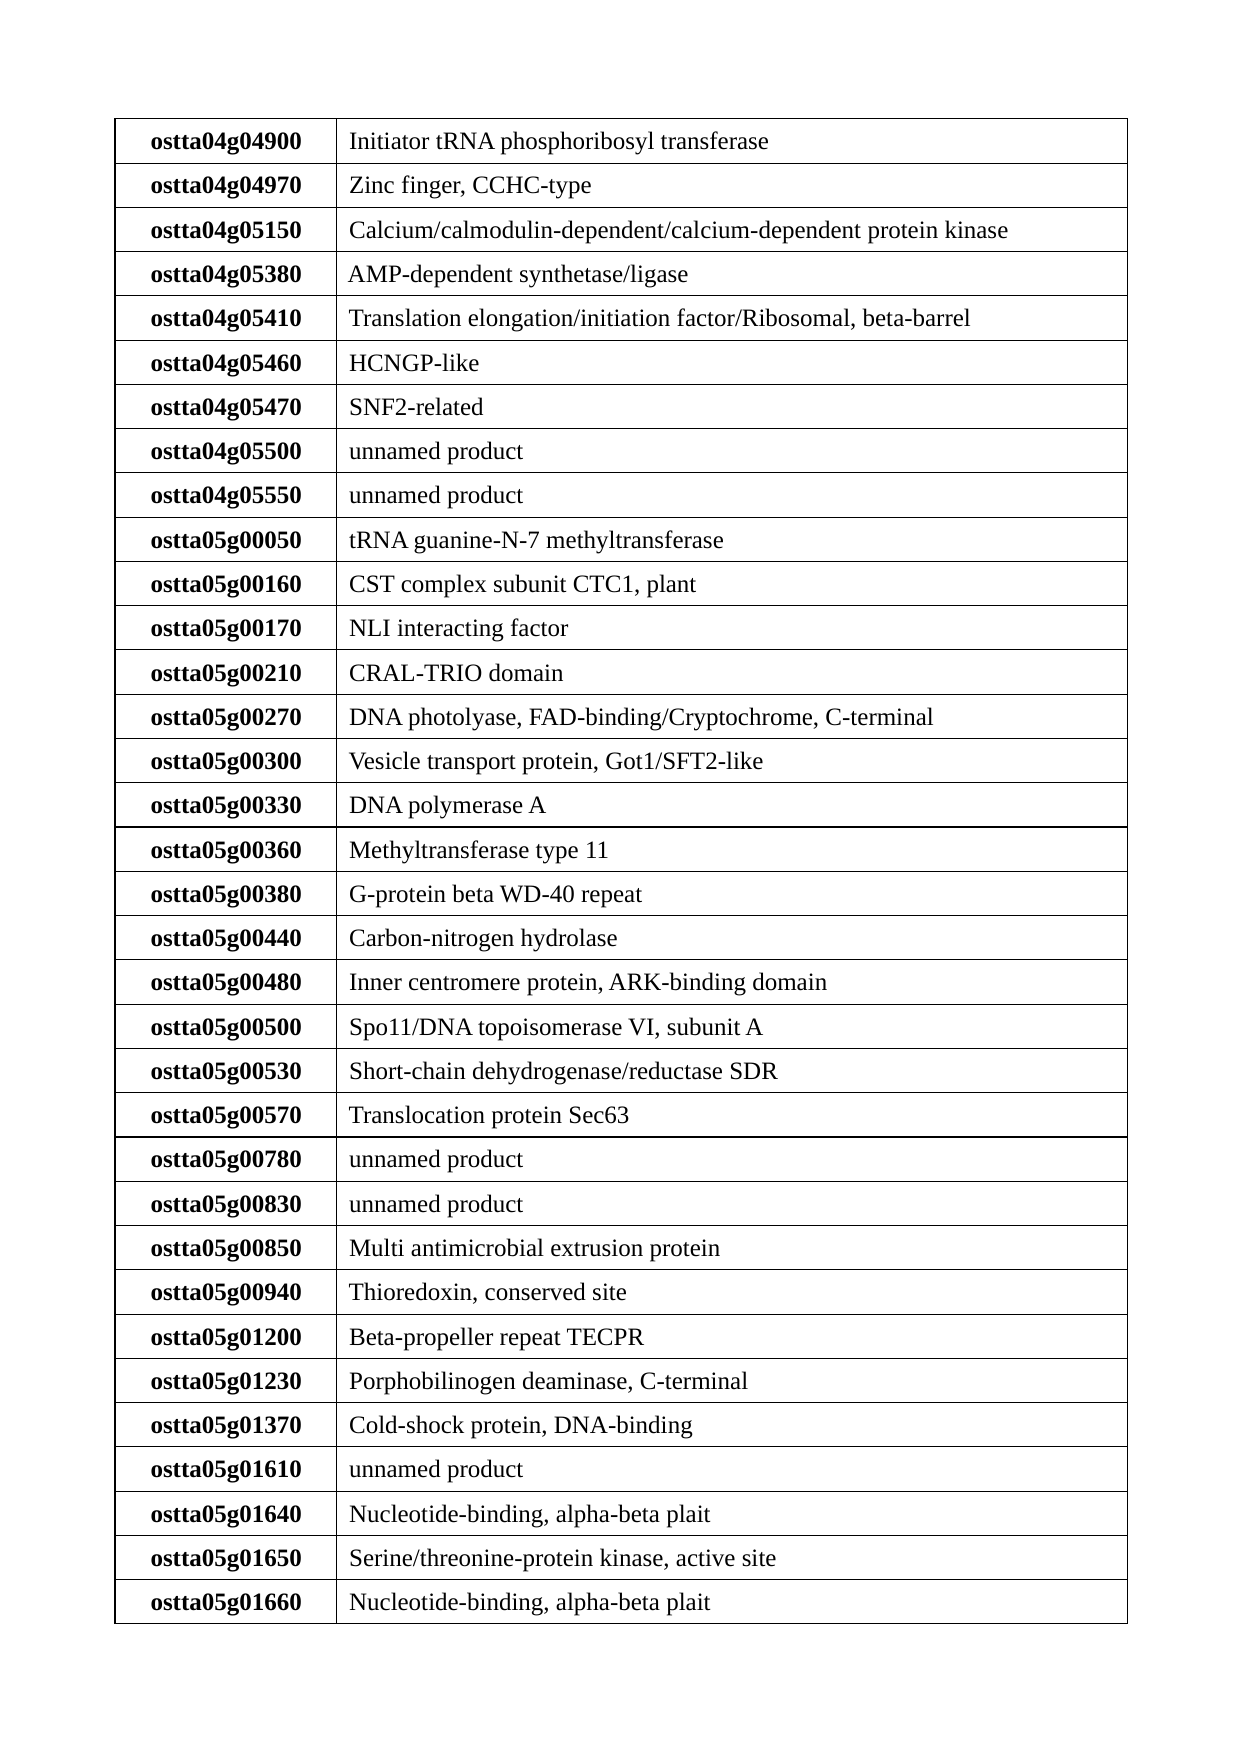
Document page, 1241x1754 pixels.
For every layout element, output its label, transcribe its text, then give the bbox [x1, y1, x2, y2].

table_cell [1128, 1269, 1240, 1313]
table_cell AMP-dependent synthetase/ligase [337, 252, 1127, 295]
table_cell Nucleotide-binding, alpha-beta plait [337, 1492, 1127, 1535]
table_cell ostta05g00570 [116, 1093, 336, 1136]
table_cell [1128, 871, 1240, 915]
table_cell ostta04g05150 [116, 208, 336, 251]
table_cell ostta05g00830 [116, 1182, 336, 1225]
table_cell Cold-shock protein, DNA-binding [337, 1403, 1127, 1446]
table_cell Calcium/calmodulin-dependent/calcium-dependent protein kinase [337, 208, 1127, 251]
table_cell ostta04g05470 [116, 385, 336, 428]
table_cell Spo11/DNA topoisomerase VI, subunit A [337, 1005, 1127, 1048]
table_cell ostta05g00500 [116, 1005, 336, 1048]
table_cell [1128, 1181, 1240, 1225]
table_cell [1128, 1402, 1240, 1446]
table_cell ostta05g01610 [116, 1447, 336, 1491]
table_cell [1128, 251, 1240, 295]
table_cell Short-chain dehydrogenase/reductase SDR [337, 1049, 1127, 1092]
table_cell HCNGP-like [337, 341, 1127, 384]
table_cell Methyltransferase type 11 [337, 828, 1127, 871]
table_cell DNA photolyase, FAD-binding/Cryptochrome, C-terminal [337, 695, 1127, 738]
table_cell ostta05g01660 [116, 1580, 336, 1623]
table_cell [1128, 782, 1240, 826]
table_cell ostta05g00850 [116, 1226, 336, 1269]
table_cell [1128, 738, 1240, 782]
table_cell [1128, 207, 1240, 251]
table_cell [1128, 561, 1240, 605]
table_cell [1128, 649, 1240, 694]
table_cell Carbon-nitrogen hydrolase [337, 916, 1127, 959]
table_cell ostta04g04970 [116, 164, 336, 207]
table_cell [1128, 1535, 1240, 1579]
table_cell Multi antimicrobial extrusion protein [337, 1226, 1127, 1269]
table_cell Vesicle transport protein, Got1/SFT2-like [337, 739, 1127, 782]
table_cell G-protein beta WD-40 repeat [337, 872, 1127, 915]
table_cell Zinc finger, CCHC-type [337, 164, 1127, 207]
table_cell ostta04g04900 [116, 119, 336, 162]
table_cell [1128, 1446, 1240, 1491]
table_cell [1128, 163, 1240, 207]
table_cell ostta05g00160 [116, 562, 336, 605]
table_cell Translation elongation/initiation factor/Ribosomal, beta-barrel [337, 296, 1127, 339]
table_cell Translocation protein Sec63 [337, 1093, 1127, 1136]
table_cell [1128, 1136, 1240, 1181]
table_cell [1128, 472, 1240, 517]
table_cell ostta05g00940 [116, 1270, 336, 1313]
table_cell ostta04g05500 [116, 429, 336, 472]
table_cell [1128, 1225, 1240, 1269]
table_cell [1128, 1314, 1240, 1358]
table_cell CST complex subunit CTC1, plant [337, 562, 1127, 605]
table_cell ostta05g01650 [116, 1536, 336, 1579]
table_cell Beta-propeller repeat TECPR [337, 1315, 1127, 1358]
table_cell DNA polymerase A [337, 783, 1127, 826]
table_cell ostta04g05460 [116, 341, 336, 384]
table_cell [1128, 959, 1240, 1003]
table_cell ostta05g00380 [116, 872, 336, 915]
table_cell [1128, 1358, 1240, 1402]
table_cell unnamed product [337, 1447, 1127, 1491]
table_cell ostta04g05380 [116, 252, 336, 295]
table_cell ostta05g01230 [116, 1359, 336, 1402]
table_cell unnamed product [337, 1182, 1127, 1225]
table_cell ostta05g00780 [116, 1138, 336, 1181]
table_cell [1128, 915, 1240, 959]
table_cell [1128, 1579, 1240, 1623]
table_cell ostta05g00050 [116, 518, 336, 561]
table_cell ostta05g00360 [116, 828, 336, 871]
table_cell ostta04g05550 [116, 473, 336, 517]
table_cell Thioredoxin, conserved site [337, 1270, 1127, 1313]
table_cell [1128, 1092, 1240, 1136]
table_cell Nucleotide-binding, alpha-beta plait [337, 1580, 1127, 1623]
table_cell unnamed product [337, 1138, 1127, 1181]
table_cell ostta05g01640 [116, 1492, 336, 1535]
table_cell [1128, 1048, 1240, 1092]
table_cell [1128, 517, 1240, 561]
table_cell [1128, 694, 1240, 738]
table_cell NLI interacting factor [337, 606, 1127, 649]
table_cell [1128, 340, 1240, 384]
table_cell unnamed product [337, 473, 1127, 517]
table_cell [1128, 118, 1240, 162]
table_cell ostta05g00270 [116, 695, 336, 738]
table_cell ostta04g05410 [116, 296, 336, 339]
table_cell [1128, 295, 1240, 339]
table_cell ostta05g00210 [116, 650, 336, 694]
table_cell Serine/threonine-protein kinase, active site [337, 1536, 1127, 1579]
table_cell unnamed product [337, 429, 1127, 472]
table_cell [1128, 826, 1240, 871]
table_cell Initiator tRNA phosphoribosyl transferase [337, 119, 1127, 162]
table_cell Inner centromere protein, ARK-binding domain [337, 960, 1127, 1003]
table_cell CRAL-TRIO domain [337, 650, 1127, 694]
table_cell Porphobilinogen deaminase, C-terminal [337, 1359, 1127, 1402]
table_cell ostta05g01370 [116, 1403, 336, 1446]
table_cell ostta05g00440 [116, 916, 336, 959]
table_cell SNF2-related [337, 385, 1127, 428]
table_cell [1128, 1004, 1240, 1048]
table_cell [1128, 428, 1240, 472]
table_cell [1128, 605, 1240, 649]
table_cell [1128, 1491, 1240, 1535]
table_cell ostta05g00170 [116, 606, 336, 649]
table_cell ostta05g00330 [116, 783, 336, 826]
table_cell tRNA guanine-N-7 methyltransferase [337, 518, 1127, 561]
table_cell [1128, 384, 1240, 428]
table_cell ostta05g00480 [116, 960, 336, 1003]
table_cell ostta05g00300 [116, 739, 336, 782]
table_cell ostta05g00530 [116, 1049, 336, 1092]
table_cell ostta05g01200 [116, 1315, 336, 1358]
